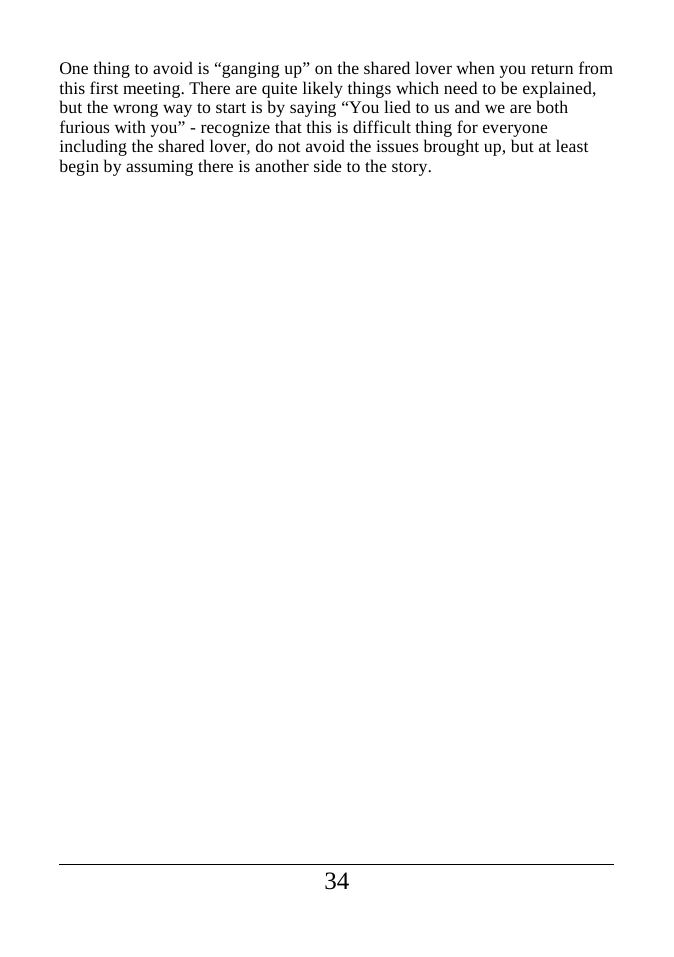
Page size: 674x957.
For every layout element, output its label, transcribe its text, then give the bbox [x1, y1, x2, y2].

text One thing to avoid is “ganging up” on the shared lover when you return from this first meeting. There are quite likely things which need to be explained, but the wrong way to start is by saying “You lied to us and we are both furious with you” - recognize that this is difficult thing for everyone including the shared lover, do not avoid the issues brought up, but at least begin by assuming there is another side to the story. [59, 59, 614, 176]
